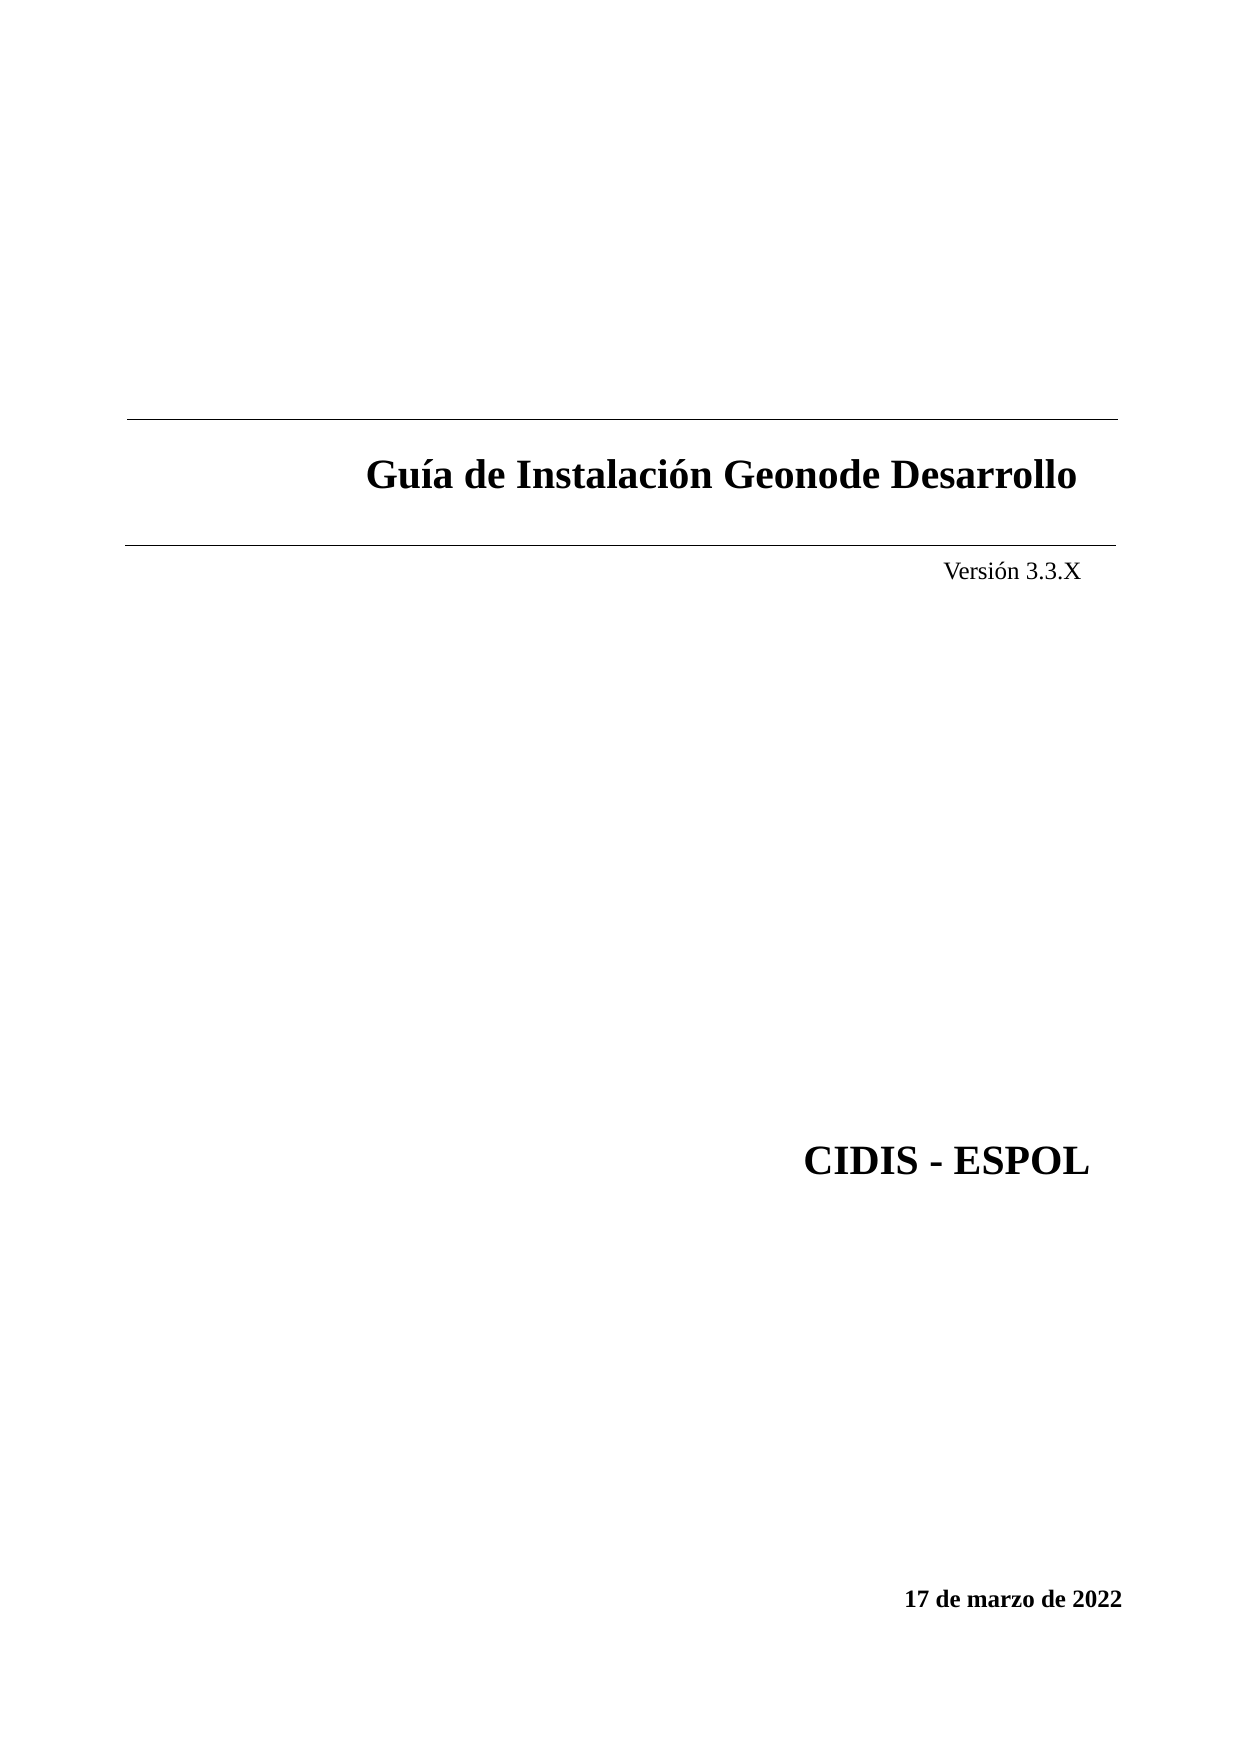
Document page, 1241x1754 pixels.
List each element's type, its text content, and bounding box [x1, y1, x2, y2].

text 17 de marzo de 2022 [118, 1584, 1122, 1613]
